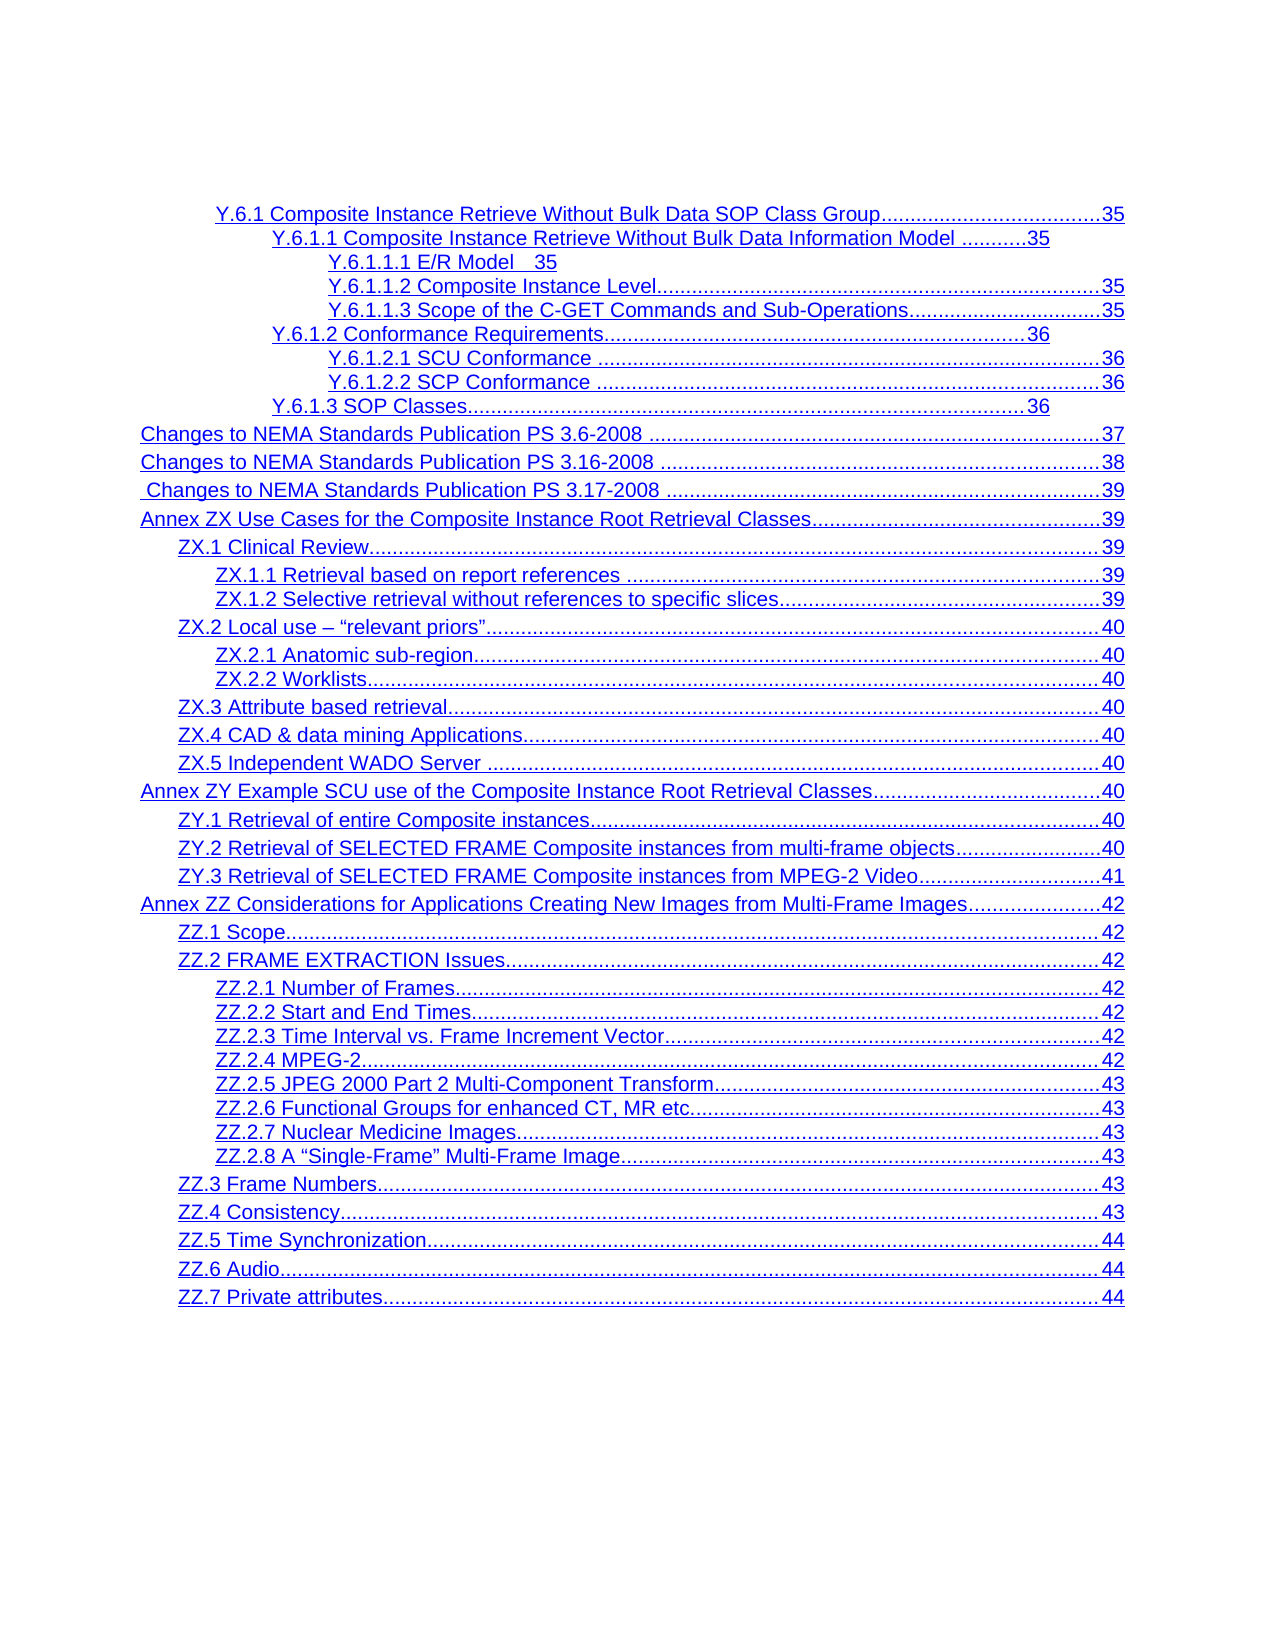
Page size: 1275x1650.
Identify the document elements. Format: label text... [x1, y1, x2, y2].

text ZZ.2 FRAME EXTRACTION Issues 42 [178, 948, 1125, 969]
text ZZ.2.8 A “Single-Frame” Multi-Frame Image 43 [215, 1144, 1125, 1165]
text ZY.2 Retrieval of SELECTED FRAME Composite instances from multi-frame objects 40 [178, 836, 1125, 857]
text ZZ.7 Private attributes 44 [178, 1284, 1125, 1306]
text ZX.1.1 Retrieval based on report references 39 [215, 563, 1125, 584]
text ZZ.6 Audio 44 [178, 1256, 1125, 1277]
text Y.6.1.1.3 Scope of the C-GET Commands and Sub-Operations 35 [328, 298, 1200, 322]
text ZZ.2.7 Nuclear Medicine Images 43 [215, 1120, 1125, 1141]
text ZX.3 Attribute based retrieval 40 [178, 695, 1125, 716]
text Y.6.1.1.2 Composite Instance Level 35 [328, 274, 1200, 298]
text ZZ.2.3 Time Interval vs. Frame Increment Vector 42 [215, 1024, 1125, 1045]
text ZX.2.2 Worklists 40 [215, 667, 1125, 688]
text ZX.4 CAD & data mining Applications 40 [178, 723, 1125, 744]
text ZZ.4 Consistency 43 [178, 1200, 1125, 1221]
text ZZ.1 Scope 42 [178, 920, 1125, 941]
text ZZ.2.5 JPEG 2000 Part 2 Multi-Component Transform 43 [215, 1072, 1125, 1093]
text Annex ZX Use Cases for the Composite Instance Root Retrieval Classes 39 [140, 506, 1125, 527]
text Changes to NEMA Standards Publication PS 3.6-2008 37 [140, 422, 1125, 443]
text ZX.2 Local use – “relevant priors” 40 [178, 615, 1125, 636]
text Y.6.1.1 Composite Instance Retrieve Without Bulk Data Information Model 35 [272, 226, 1050, 247]
text Y.6.1.2.2 SCP Conformance 36 [328, 370, 1200, 394]
text ZX.1.2 Selective retrieval without references to specific slices 39 [215, 587, 1125, 608]
text ZZ.2.6 Functional Groups for enhanced CT, MR etc. 43 [215, 1096, 1125, 1117]
text ZZ.5 Time Synchronization 44 [178, 1228, 1125, 1249]
text Y.6.1.3 SOP Classes 36 [272, 394, 1050, 415]
text ZZ.2.2 Start and End Times 42 [215, 1000, 1125, 1021]
text ZZ.2.4 MPEG-2 42 [215, 1048, 1125, 1069]
text Changes to NEMA Standards Publication PS 3.16-2008 38 [140, 450, 1125, 471]
text ZX.2.1 Anatomic sub-region 40 [215, 643, 1125, 664]
text Annex ZY Example SCU use of the Composite Instance Root Retrieval Classes 40 [140, 779, 1125, 800]
text ZX.5 Independent WADO Server 40 [178, 751, 1125, 772]
text ZZ.3 Frame Numbers 43 [178, 1172, 1125, 1193]
text Changes to NEMA Standards Publication PS 3.17-2008 39 [140, 478, 1125, 499]
text ZX.1 Clinical Review 39 [178, 534, 1125, 556]
text Annex ZZ Considerations for Applications Creating New Images from Multi-Frame Images 42 [140, 892, 1125, 913]
text ZY.3 Retrieval of SELECTED FRAME Composite instances from MPEG-2 Video 41 [178, 864, 1125, 885]
text Y.6.1.2.1 SCU Conformance 36 [328, 346, 1200, 370]
text Y.6.1.2 Conformance Requirements 36 [272, 322, 1050, 343]
text ZY.1 Retrieval of entire Composite instances 40 [178, 807, 1125, 828]
text ZZ.2.1 Number of Frames 42 [215, 976, 1125, 997]
text Y.6.1.1.1 E/R Model 35 [328, 250, 1200, 274]
text Y.6.1 Composite Instance Retrieve Without Bulk Data SOP Class Group 35 [215, 202, 1125, 223]
